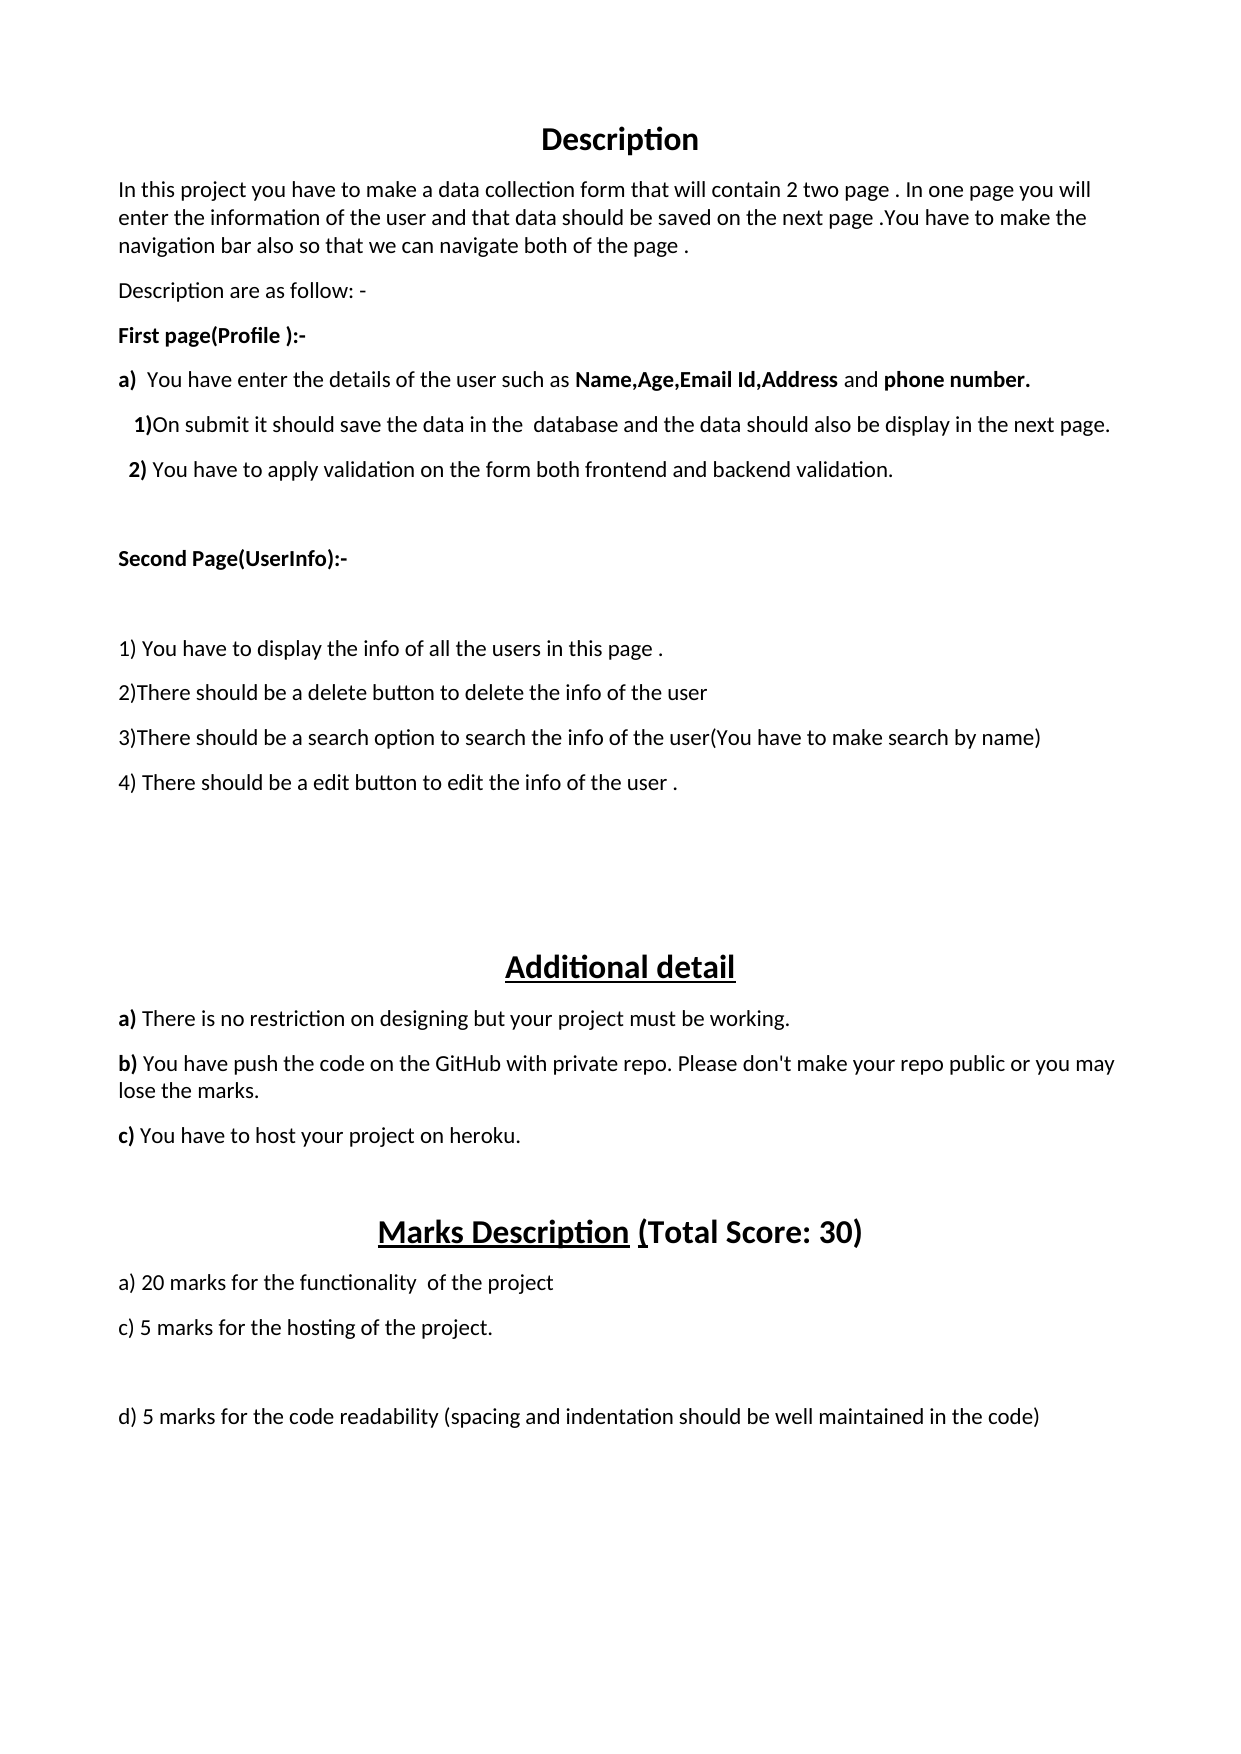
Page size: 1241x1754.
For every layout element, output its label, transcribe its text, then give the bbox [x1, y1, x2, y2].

text 3)There should be a search option to search the info of the user(You have to make search by name) [118, 723, 1122, 751]
text b) You have push the code on the GitHub with private repo. Please don't make your repo public or you may lose the marks. [118, 1049, 1122, 1105]
text a) There is no restriction on designing but your project must be working. [118, 1004, 1122, 1032]
text First page(Profile ):- [118, 321, 1122, 349]
text 2) You have to apply validation on the form both frontend and backend validation. [118, 455, 1122, 483]
text Description are as follow: - [118, 276, 1122, 304]
text d) 5 marks for the code readability (spacing and indentation should be well maintained in the code) [118, 1402, 1122, 1430]
text Description [118, 118, 1122, 159]
text c) You have to host your project on heroku. [118, 1121, 1122, 1149]
text a) You have enter the details of the user such as Name,Age,Email Id,Address and phone number. [118, 366, 1122, 394]
text 1)On submit it should save the data in the database and the data should also be display in the next page. [118, 410, 1122, 438]
text a) 20 marks for the functionality of the project [118, 1268, 1122, 1296]
text Marks Description (Total Score: 30) [118, 1211, 1122, 1251]
text Second Page(UserInfo):- [118, 544, 1122, 572]
text c) 5 marks for the hosting of the project. [118, 1313, 1122, 1341]
text Additional detail [118, 947, 1122, 987]
text 4) There should be a edit button to edit the info of the user . [118, 768, 1122, 796]
text 1) You have to display the info of all the users in this page . [118, 634, 1122, 662]
text In this project you have to make a data collection form that will contain 2 two page . In one page you will enter the information of the user and that data should be saved on the next page .You have to make the navigation bar also so that we can navigate both of the page . [118, 176, 1122, 259]
text 2)There should be a delete button to delete the info of the user [118, 678, 1122, 706]
